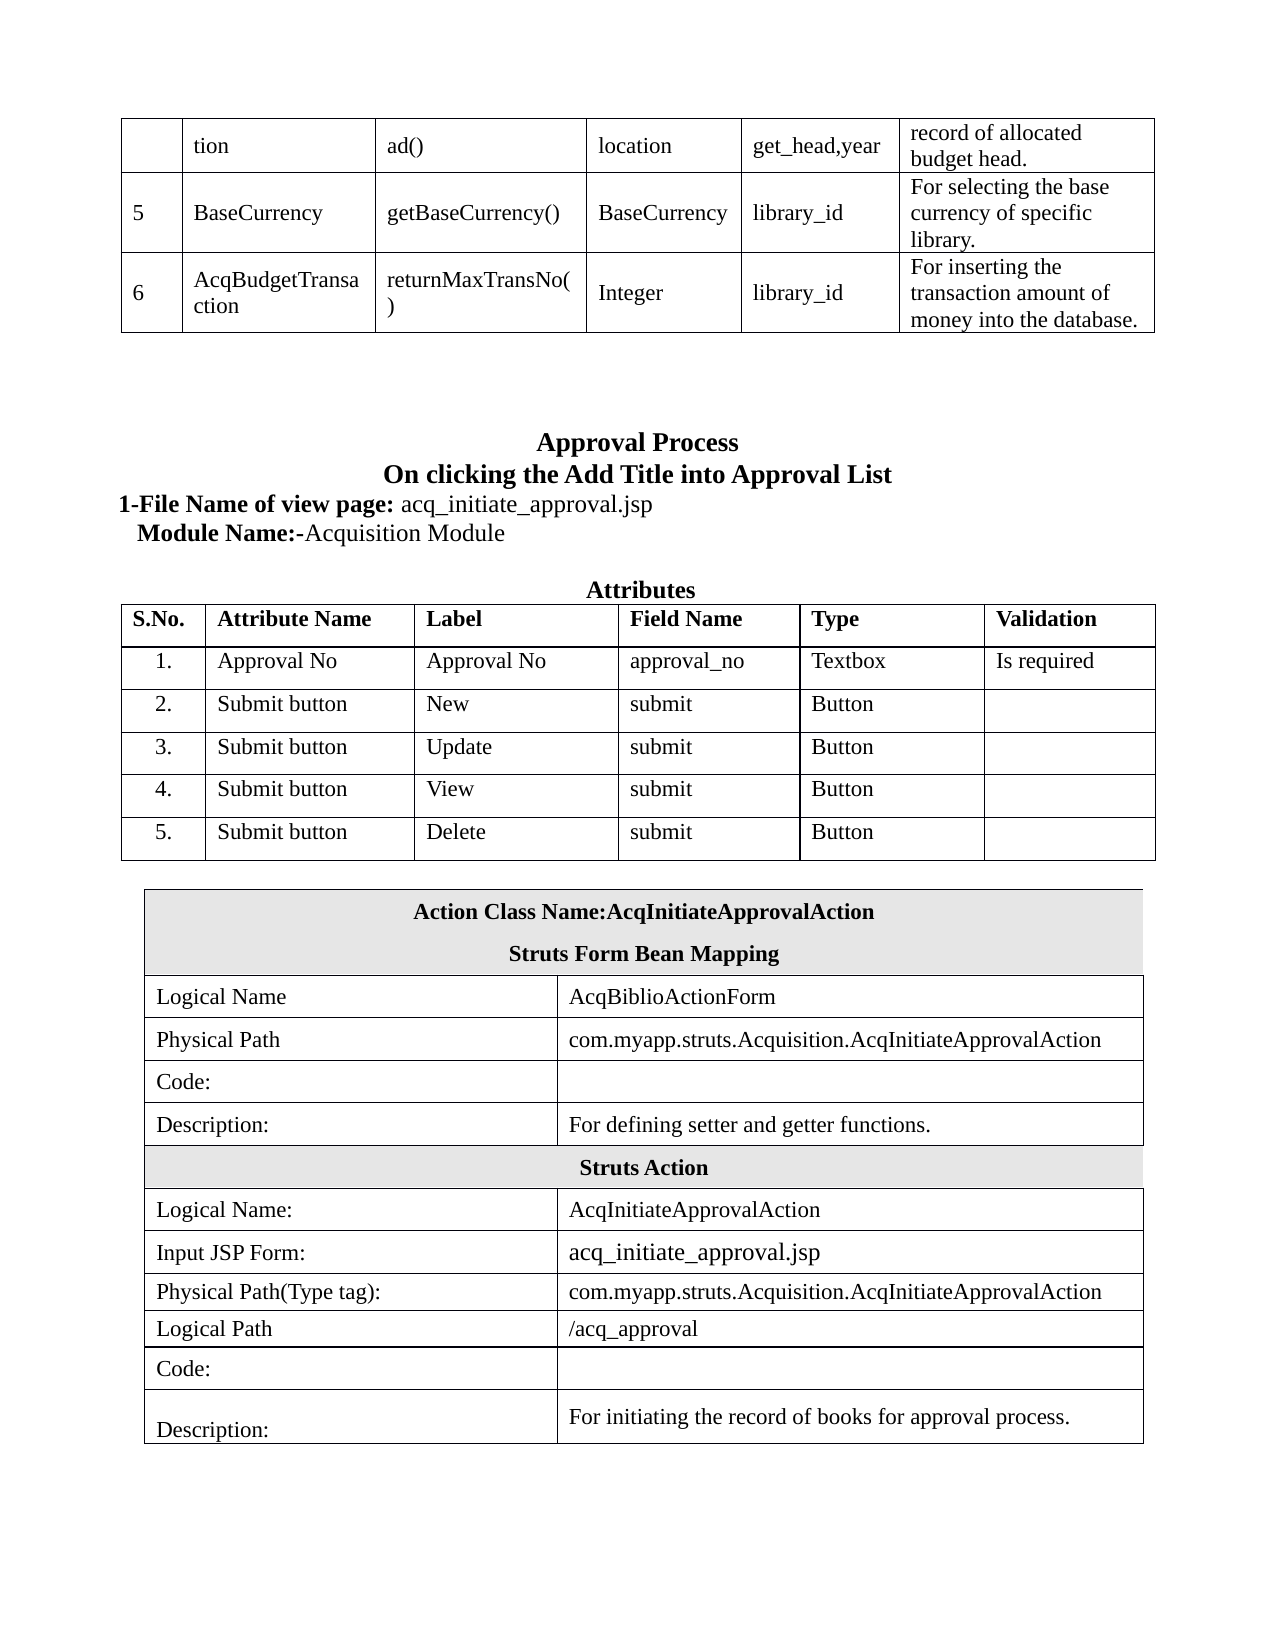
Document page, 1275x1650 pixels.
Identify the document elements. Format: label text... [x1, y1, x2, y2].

table_cell Integer [587, 253, 741, 332]
table_cell getBaseCurrency() [376, 173, 586, 252]
table_cell Submit button [206, 690, 414, 732]
table_cell submit [619, 733, 799, 774]
table_cell com.myapp.struts.Acquisition.AcqInitiateApprovalAction [558, 1018, 1143, 1060]
table_header Action Class Name:AcqInitiateApprovalAction [145, 890, 1143, 932]
table_cell 3. [122, 733, 205, 774]
table_cell approval_no [619, 648, 799, 689]
list On clicking the Add Title into Approval List [118, 458, 1157, 489]
table_cell Textbox [801, 648, 984, 689]
table_cell New [415, 690, 618, 732]
table_cell /acq_approval [558, 1311, 1143, 1346]
table_cell [558, 1348, 1143, 1389]
table_header Validation [985, 605, 1155, 646]
table_cell submit [619, 690, 799, 732]
table_cell Physical Path(Type tag): [145, 1274, 557, 1309]
table_header Field Name [619, 605, 799, 646]
table_cell Is required [985, 648, 1155, 689]
table_cell ad() [376, 119, 586, 172]
table_cell Button [801, 775, 984, 817]
table_cell BaseCurrency [183, 173, 375, 252]
table_cell Button [801, 733, 984, 774]
table_cell library_id [742, 173, 899, 252]
table_cell returnMaxTransNo() [376, 253, 586, 332]
table_cell For initiating the record of books for approval process. [558, 1390, 1143, 1443]
table_cell submit [619, 818, 799, 859]
table_cell Logical Path [145, 1311, 557, 1346]
table_header S.No. [122, 605, 205, 646]
table_cell Description: [145, 1103, 557, 1145]
table_cell 1. [122, 648, 205, 689]
table_cell For inserting the transaction amount of money into the database. [900, 253, 1154, 332]
table_cell library_id [742, 253, 899, 332]
table_cell Submit button [206, 733, 414, 774]
table_cell Physical Path [145, 1018, 557, 1060]
table_cell tion [183, 119, 375, 172]
table_cell 6 [122, 253, 182, 332]
table_cell Button [801, 818, 984, 859]
table_header Attribute Name [206, 605, 414, 646]
text Attributes [118, 575, 1157, 604]
table_cell Code: [145, 1061, 557, 1102]
table_cell 5 [122, 173, 182, 252]
table_cell acq_initiate_approval.jsp [558, 1231, 1143, 1273]
table_cell [558, 1061, 1143, 1102]
table_cell AcqInitiateApprovalAction [558, 1189, 1143, 1230]
table_cell Approval No [415, 648, 618, 689]
table_cell Update [415, 733, 618, 774]
table_cell Submit button [206, 775, 414, 817]
table_cell Logical Name [145, 976, 557, 1017]
table_cell Approval No [206, 648, 414, 689]
table_cell Logical Name: [145, 1189, 557, 1230]
table_cell For selecting the base currency of specific library. [900, 173, 1154, 252]
table_cell get_head,year [742, 119, 899, 172]
table_cell Delete [415, 818, 618, 859]
table_cell For defining setter and getter functions. [558, 1103, 1143, 1145]
text 1-File Name of view page: acq_initiate_approval.jsp [118, 489, 1157, 518]
table_cell 5. [122, 818, 205, 859]
table_cell com.myapp.struts.Acquisition.AcqInitiateApprovalAction [558, 1274, 1143, 1309]
table_cell Submit button [206, 818, 414, 859]
table_cell Button [801, 690, 984, 732]
table_header Type [801, 605, 984, 646]
table_cell [985, 733, 1155, 774]
table_header Label [415, 605, 618, 646]
table_cell [985, 775, 1155, 817]
table_cell location [587, 119, 741, 172]
table_cell Struts Form Bean Mapping [145, 932, 1143, 974]
table_cell BaseCurrency [587, 173, 741, 252]
table_cell [985, 690, 1155, 732]
list Approval Process [118, 427, 1157, 458]
table_cell Input JSP Form: [145, 1231, 557, 1273]
table_cell 4. [122, 775, 205, 817]
table_cell AcqBudgetTransaction [183, 253, 375, 332]
table_cell [985, 818, 1155, 859]
table_cell Code: [145, 1348, 557, 1389]
table_cell View [415, 775, 618, 817]
table_cell record of allocated budget head. [900, 119, 1154, 172]
table_cell [122, 119, 182, 172]
table_cell AcqBiblioActionForm [558, 976, 1143, 1017]
table_cell Struts Action [145, 1146, 1143, 1187]
table_cell 2. [122, 690, 205, 732]
table_cell submit [619, 775, 799, 817]
table_cell Description: [145, 1390, 557, 1443]
text Module Name:-Acquisition Module [118, 518, 1157, 546]
